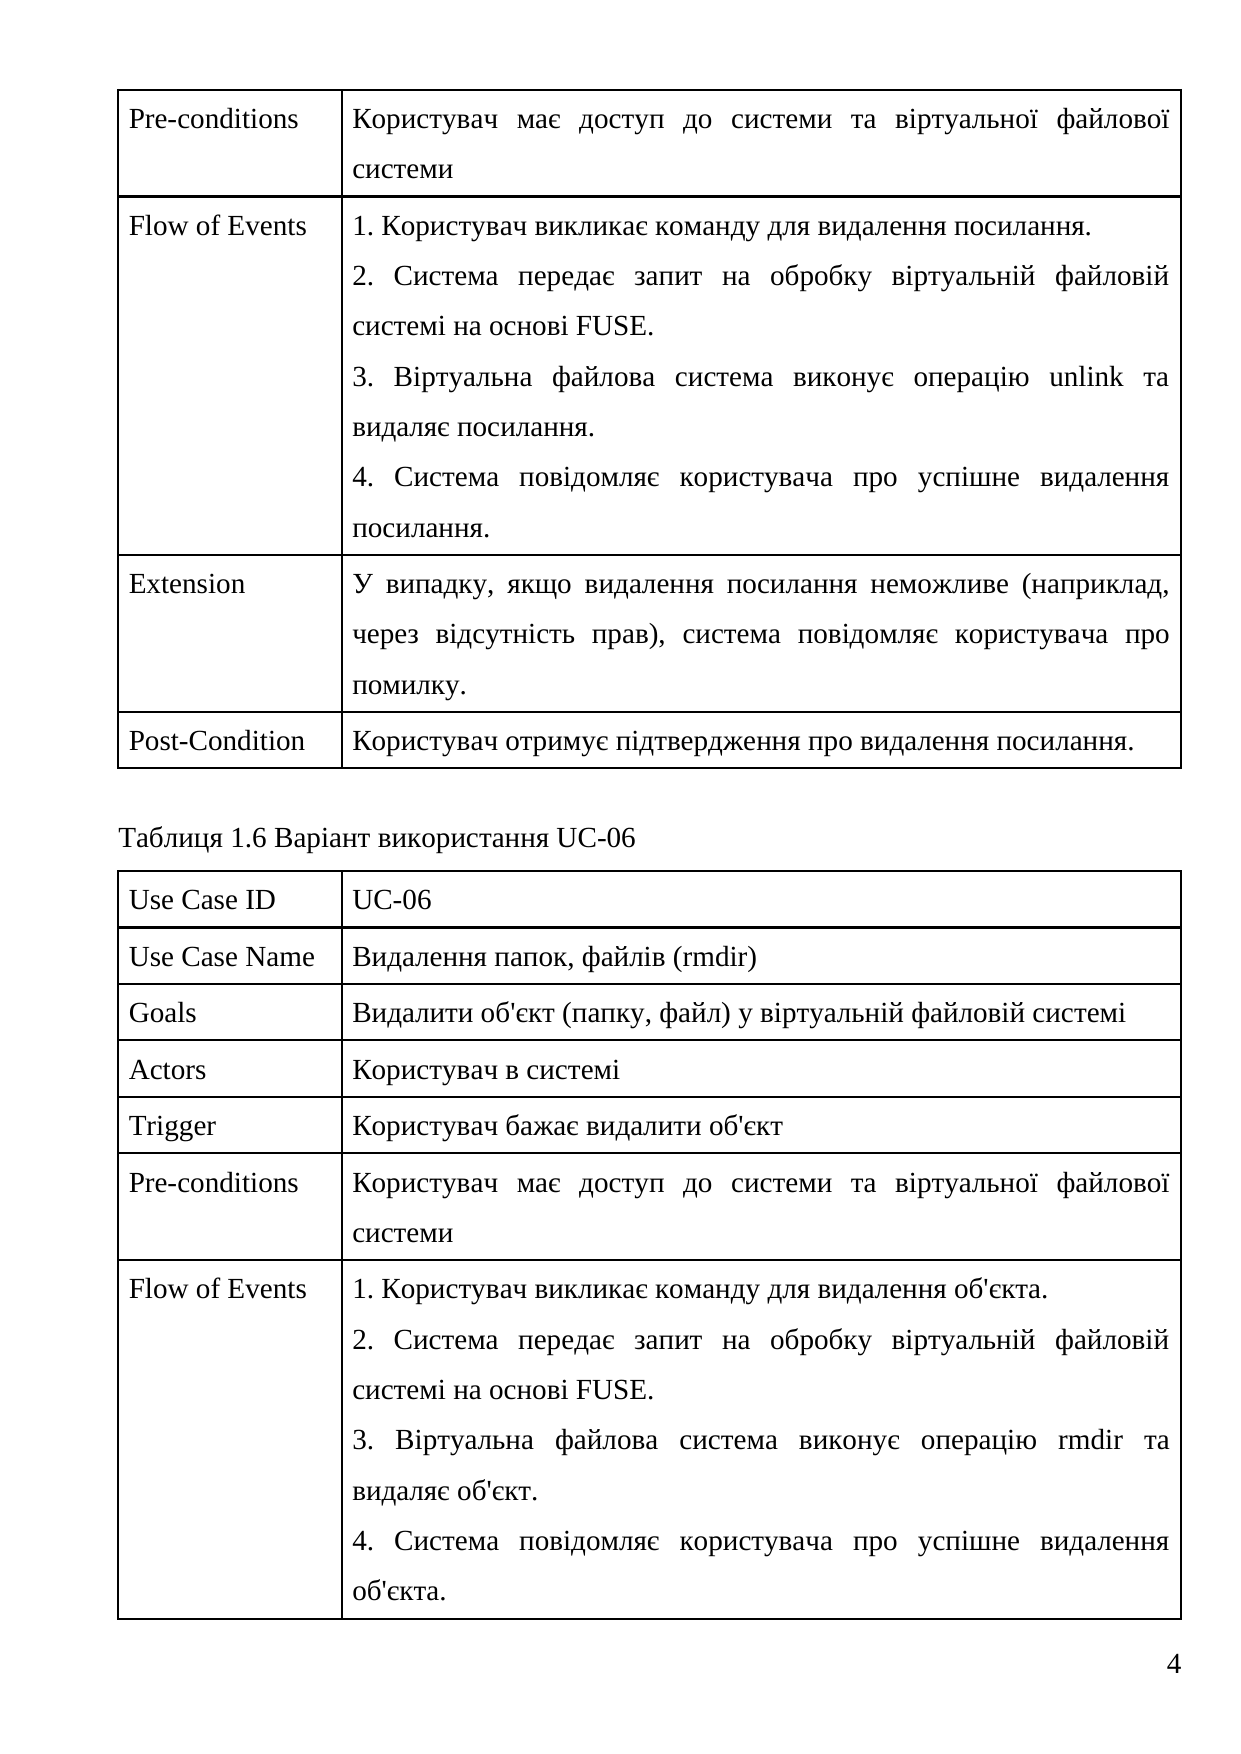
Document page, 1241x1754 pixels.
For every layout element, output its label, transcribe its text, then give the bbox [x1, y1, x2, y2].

table_cell Користувач має доступ до системи та віртуальної файлової системи [343, 91, 1180, 195]
table_cell 1. Користувач викликає команду для видалення об'єкта. 2. Система передає запит на обробку віртуальній файловій системі на основі FUSE. 3. Віртуальна файлова система виконує операцію rmdir та видаляє об'єкт. 4. Система повідомляє користувача про успішне видалення об'єкта. [343, 1261, 1180, 1617]
table_cell Flow of Events [119, 1261, 341, 1617]
table_cell Користувач має доступ до системи та віртуальної файлової системи [343, 1154, 1180, 1259]
table_cell Post-Condition [119, 713, 341, 767]
table_cell 1. Користувач викликає команду для видалення посилання. 2. Система передає запит на обробку віртуальній файловій системі на основі FUSE. 3. Віртуальна файлова система виконує операцію unlink та видаляє посилання. 4. Система повідомляє користувача про успішне видалення посилання. [343, 198, 1180, 554]
table_cell Pre-conditions [119, 1154, 341, 1259]
table_cell Користувач бажає видалити об'єкт [343, 1098, 1180, 1152]
table_cell Use Case Name [119, 929, 341, 983]
table_cell Видалити об'єкт (папку, файл) у віртуальній файловій системі [343, 985, 1180, 1039]
table_header UC-06 [343, 872, 1180, 926]
table_header Use Case ID [119, 872, 341, 926]
table_cell Користувач в системі [343, 1041, 1180, 1096]
table_cell Flow of Events [119, 198, 341, 554]
table_cell Extension [119, 556, 341, 711]
table_cell Pre-conditions [119, 91, 341, 195]
table_cell У випадку, якщо видалення посилання неможливе (наприклад, через відсутність прав), система повідомляє користувача про помилку. [343, 556, 1180, 711]
table_cell Видалення папок, файлів (rmdir) [343, 929, 1180, 983]
table_cell Trigger [119, 1098, 341, 1152]
table_cell Actors [119, 1041, 341, 1096]
table_cell Goals [119, 985, 341, 1039]
table_cell Користувач отримує підтвердження про видалення посилання. [343, 713, 1180, 767]
list Варіант використання UC-06 [118, 820, 1181, 853]
